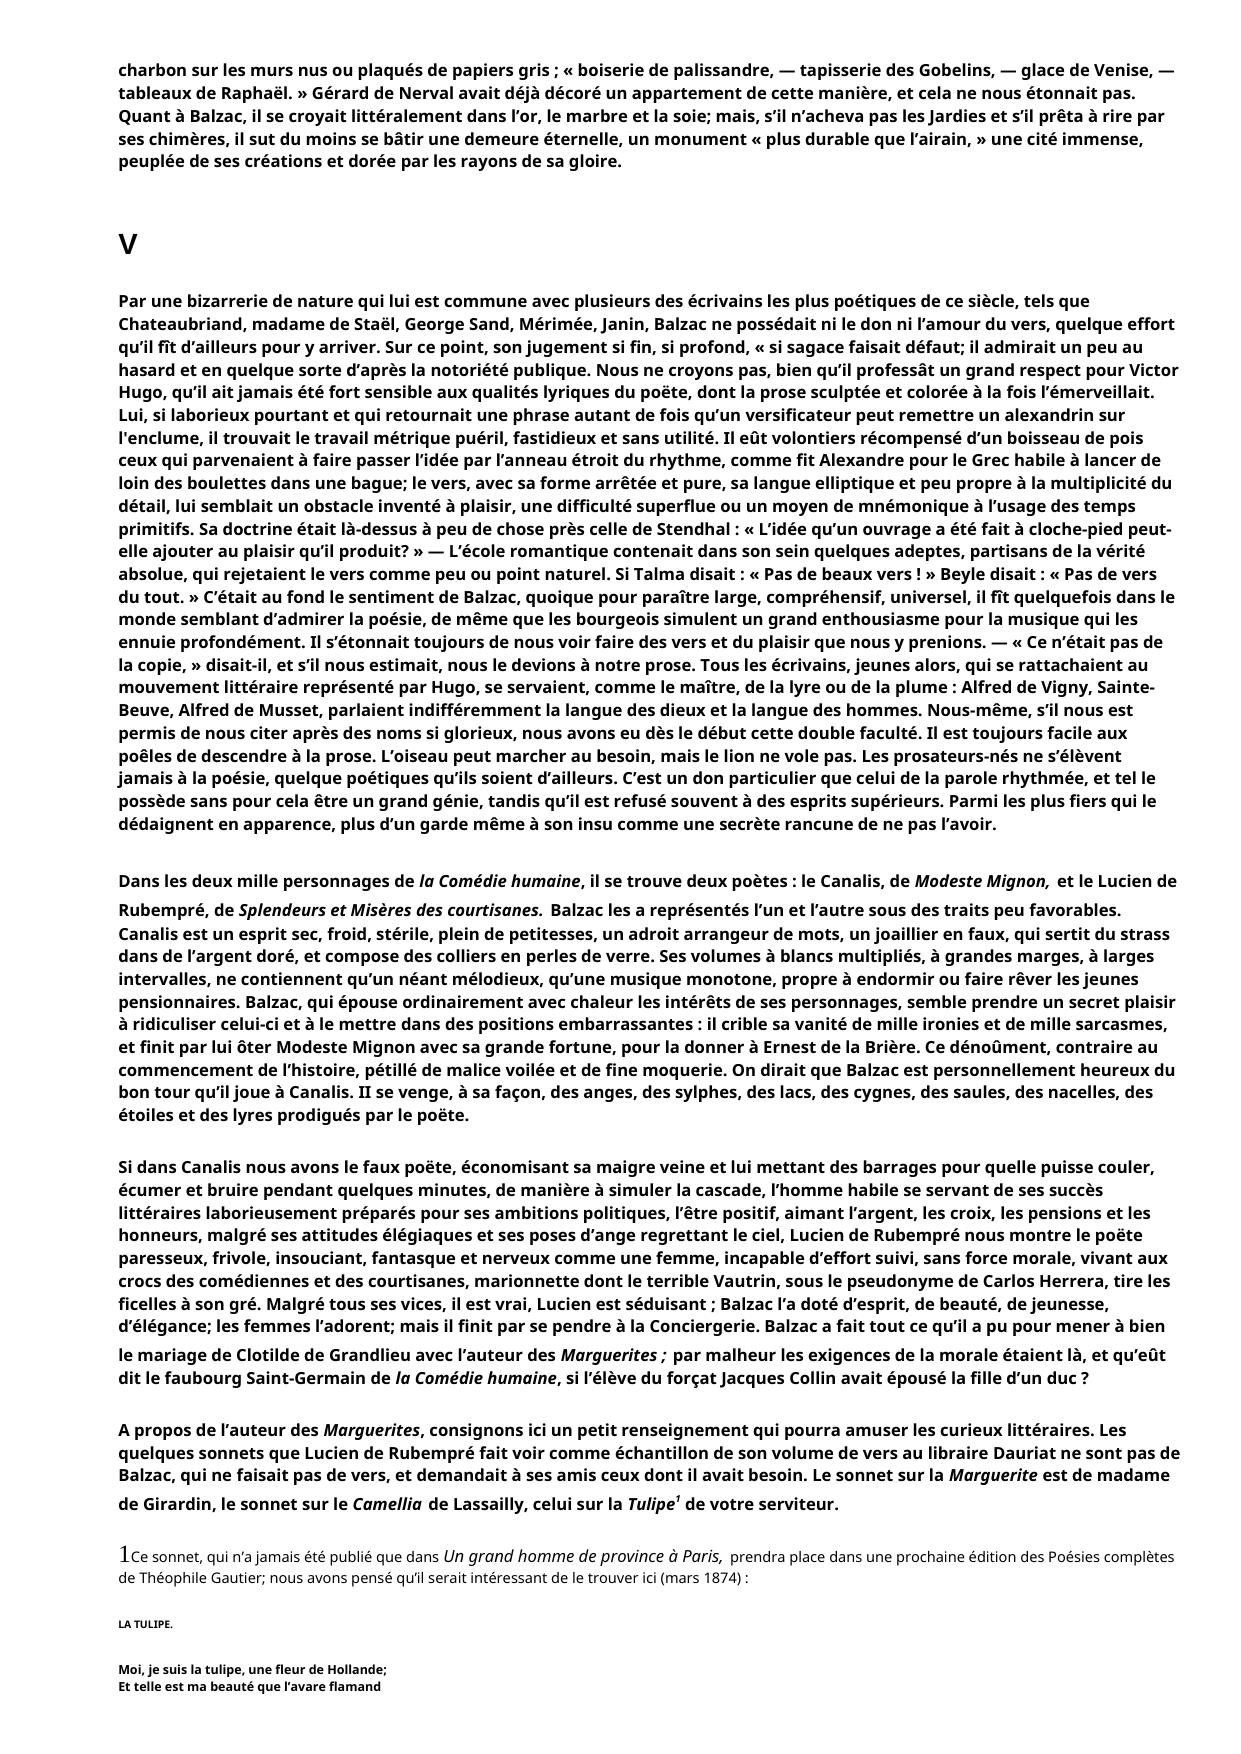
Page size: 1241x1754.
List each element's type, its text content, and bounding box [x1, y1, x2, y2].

text charbon sur les murs nus ou plaqués de papiers gris ; « boiserie de palissandre, — tapisserie des Gobelins, — glace de Venise, — tableaux de Raphaël. » Gérard de Nerval avait déjà décoré un appartement de cette manière, et cela ne nous étonnait pas. Quant à Balzac, il se croyait littéralement dans l’or, le marbre et la soie; mais, s’il n’acheva pas les Jardies et s’il prêta à rire par ses chimères, il sut du moins se bâtir une demeure éternelle, un monument « plus durable que l’airain, » une cité immense, peuplée de ses créations et dorée par les rayons de sa gloire. [118, 59, 1181, 173]
text Ce sonnet, qui n’a jamais été publié que dans Un grand homme de province à Paris, prendra place dans une prochaine édition des Poésies complètes de Théophile Gautier; nous avons pensé qu’il serait intéressant de le trouver ici (mars 1874) : [118, 1539, 1181, 1588]
text A propos de l’auteur des Marguerites, consignons ici un petit renseignement qui pourra amuser les curieux littéraires. Les quelques sonnets que Lucien de Rubempré fait voir comme échantillon de son volume de vers au libraire Dauriat ne sont pas de Balzac, qui ne faisait pas de vers, et demandait à ses amis ceux dont il avait besoin. Le sonnet sur la Marguerite est de madame de Girardin, le sonnet sur le Camellia de Lassailly, celui sur la Tulipe de votre serviteur. [118, 1418, 1181, 1515]
text Si dans Canalis nous avons le faux poëte, économisant sa maigre veine et lui mettant des barrages pour quelle puisse couler, écumer et bruire pendant quelques minutes, de manière à simuler la cascade, l’homme habile se servant de ses succès littéraires laborieusement préparés pour ses ambitions politiques, l’être positif, aimant l’argent, les croix, les pensions et les honneurs, malgré ses attitudes élégiaques et ses poses d’ange regrettant le ciel, Lucien de Rubempré nous montre le poëte paresseux, frivole, insouciant, fantasque et nerveux comme une femme, incapable d’effort suivi, sans force morale, vivant aux crocs des comédiennes et des courtisanes, marionnette dont le terrible Vautrin, sous le pseudonyme de Carlos Herrera, tire les ficelles à son gré. Malgré tous ses vices, il est vrai, Lucien est séduisant ; Balzac l’a doté d’esprit, de beauté, de jeunesse, d’élégance; les femmes l’adorent; mais il finit par se pendre à la Conciergerie. Balzac a fait tout ce qu’il a pu pour mener à bien le mariage de Clotilde de Grandlieu avec l’auteur des Marguerites ; par malheur les exigences de la morale étaient là, et qu’eût dit le faubourg Saint-Germain de la Comédie humaine, si l’élève du forçat Jacques Collin avait épousé la fille d’un duc ? [118, 1156, 1181, 1389]
text LA TULIPE. [118, 1617, 1181, 1631]
text Dans les deux mille personnages de la Comédie humaine, il se trouve deux poètes : le Canalis, de Modeste Mignon, et le Lucien de Rubempré, de Splendeurs et Misères des courtisanes. Balzac les a représentés l’un et l’autre sous des traits peu favorables. Canalis est un esprit sec, froid, stérile, plein de petitesses, un adroit arrangeur de mots, un joaillier en faux, qui sertit du strass dans de l’argent doré, et compose des colliers en perles de verre. Ses volumes à blancs multipliés, à grandes marges, à larges intervalles, ne contiennent qu’un néant mélodieux, qu’une musique monotone, propre à endormir ou faire rêver les jeunes pensionnaires. Balzac, qui épouse ordinairement avec chaleur les intérêts de ses personnages, semble prendre un secret plaisir à ridiculiser celui-ci et à le mettre dans des positions embarrassantes : il crible sa vanité de mille ironies et de mille sarcasmes, et finit par lui ôter Modeste Mignon avec sa grande fortune, pour la donner à Ernest de la Brière. Ce dénoûment, contraire au commencement de l’histoire, pétillé de malice voilée et de fine moquerie. On dirait que Balzac est personnellement heureux du bon tour qu’il joue à Canalis. II se venge, à sa façon, des anges, des sylphes, des lacs, des cygnes, des saules, des nacelles, des étoiles et des lyres prodigués par le poëte. [118, 864, 1181, 1126]
text Par une bizarrerie de nature qui lui est commune avec plusieurs des écrivains les plus poétiques de ce siècle, tels que Chateaubriand, madame de Staël, George Sand, Mérimée, Janin, Balzac ne possédait ni le don ni l’amour du vers, quelque effort qu’il fît d’ailleurs pour y arriver. Sur ce point, son jugement si fin, si profond, « si sagace faisait défaut; il admirait un peu au hasard et en quelque sorte d’après la notoriété publique. Nous ne croyons pas, bien qu’il professât un grand respect pour Victor Hugo, qu’il ait jamais été fort sensible aux qualités lyriques du poëte, dont la prose sculptée et colorée à la fois l’émerveillait. Lui, si laborieux pourtant et qui retournait une phrase autant de fois qu’un versificateur peut remettre un alexandrin sur l'enclume, il trouvait le travail métrique puéril, fastidieux et sans utilité. Il eût volontiers récompensé d’un boisseau de pois ceux qui parvenaient à faire passer l’idée par l’anneau étroit du rhythme, comme fit Alexandre pour le Grec habile à lancer de loin des boulettes dans une bague; le vers, avec sa forme arrêtée et pure, sa langue elliptique et peu propre à la multiplicité du détail, lui semblait un obstacle inventé à plaisir, une difficulté superflue ou un moyen de mnémonique à l’usage des temps primitifs. Sa doctrine était là-dessus à peu de chose près celle de Stendhal : « L’idée qu’un ouvrage a été fait à cloche-pied peut-elle ajouter au plaisir qu’il produit? » — L’école romantique contenait dans son sein quelques adeptes, partisans de la vérité absolue, qui rejetaient le vers comme peu ou point naturel. Si Talma disait : « Pas de beaux vers ! » Beyle disait : « Pas de vers du tout. » C’était au fond le sentiment de Balzac, quoique pour paraître large, compréhensif, universel, il fît quelquefois dans le monde semblant d’admirer la poésie, de même que les bourgeois simulent un grand enthousiasme pour la musique qui les ennuie profondément. Il s’étonnait toujours de nous voir faire des vers et du plaisir que nous y prenions. — « Ce n’était pas de la copie, » disait-il, et s’il nous estimait, nous le devions à notre prose. Tous les écrivains, jeunes alors, qui se rattachaient au mouvement littéraire représenté par Hugo, se servaient, comme le maître, de la lyre ou de la plume : Alfred de Vigny, Sainte-Beuve, Alfred de Musset, parlaient indifféremment la langue des dieux et la langue des hommes. Nous-même, s’il nous est permis de nous citer après des noms si glorieux, nous avons eu dès le début cette double faculté. Il est toujours facile aux poêles de descendre à la prose. L’oiseau peut marcher au besoin, mais le lion ne vole pas. Les prosateurs-nés ne s’élèvent jamais à la poésie, quelque poétiques qu’ils soient d’ailleurs. C’est un don particulier que celui de la parole rhythmée, et tel le possède sans pour cela être un grand génie, tandis qu’il est refusé souvent à des esprits supérieurs. Parmi les plus fiers qui le dédaignent en apparence, plus d’un garde même à son insu comme une secrète rancune de ne pas l’avoir. [118, 290, 1181, 835]
subtitle V [118, 227, 1181, 261]
text Moi, je suis la tulipe, une fleur de Hollande; Et telle est ma beauté que l’avare flamand [118, 1661, 1181, 1695]
